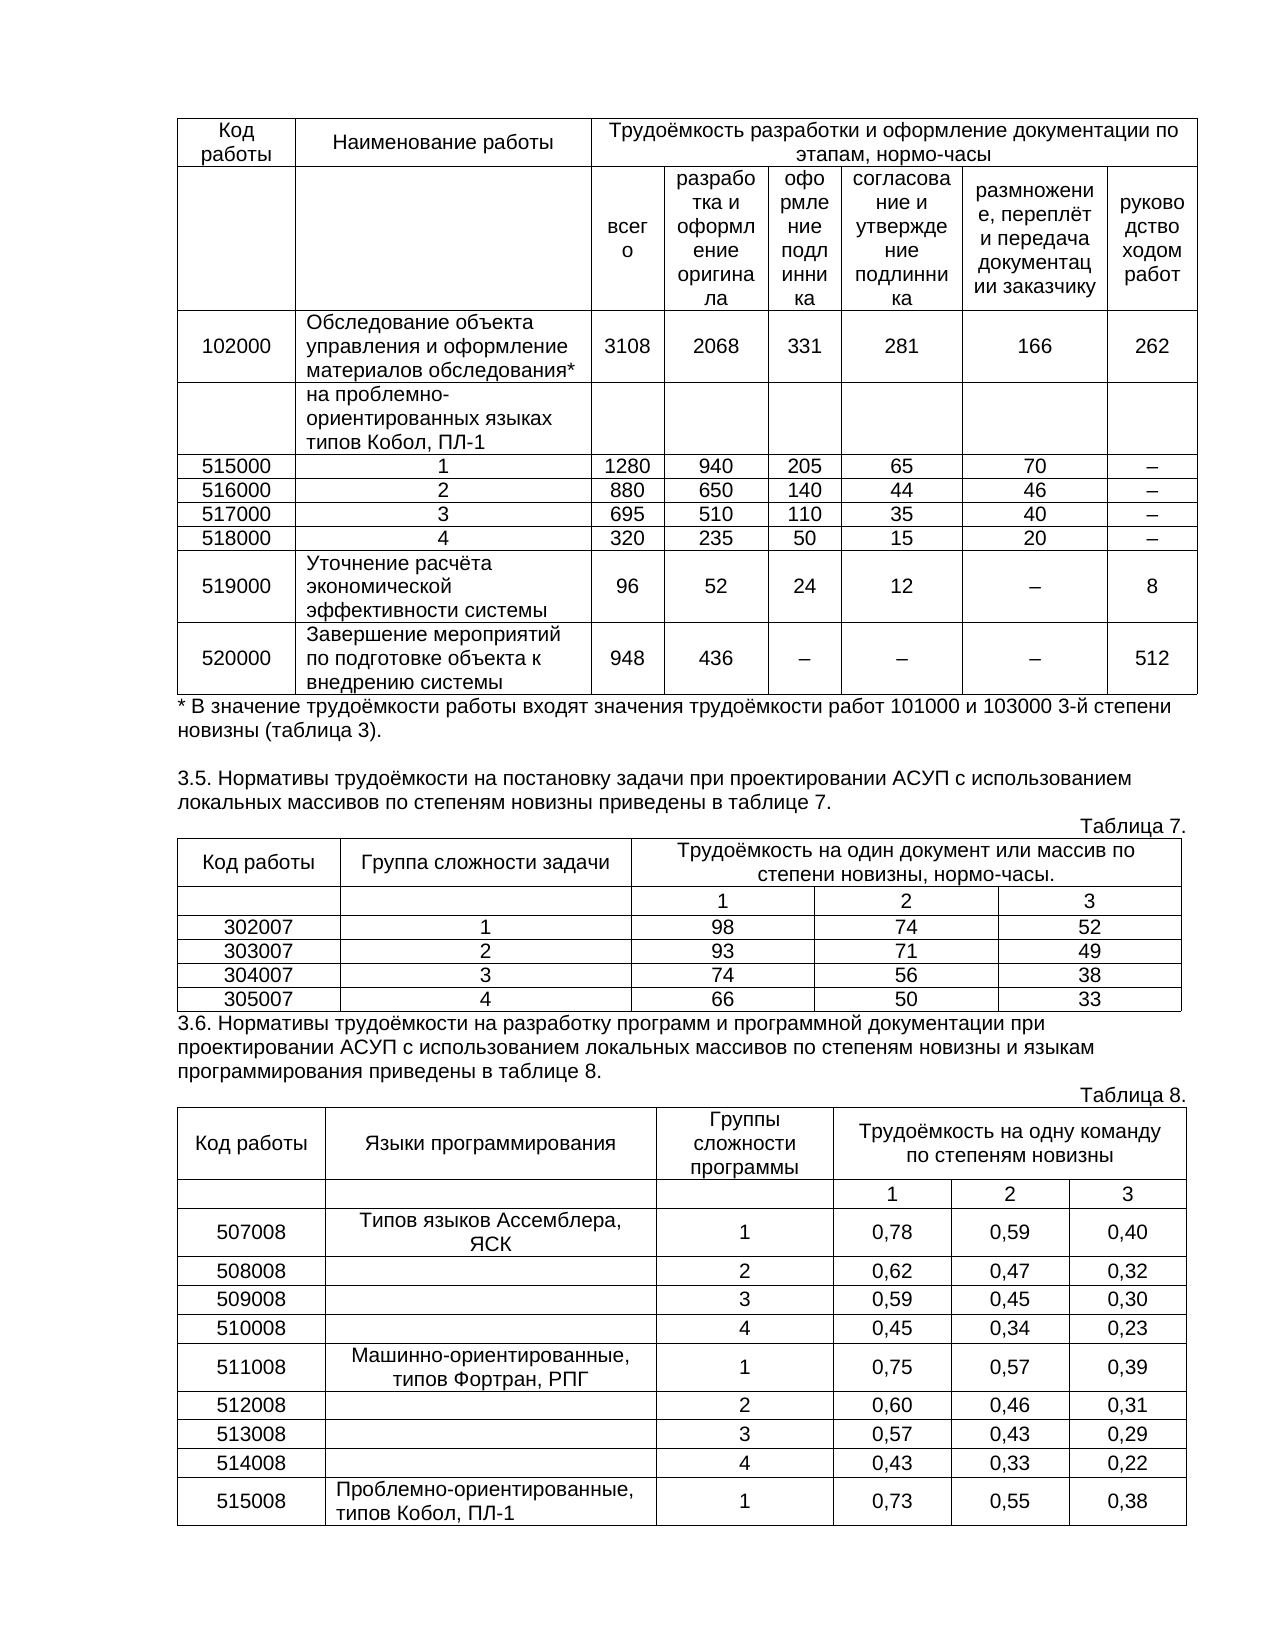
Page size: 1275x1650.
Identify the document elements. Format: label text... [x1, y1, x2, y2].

table_cell 3108 [592, 311, 664, 382]
table_cell руководство ходом работ [1108, 167, 1197, 310]
table_header Код работы [178, 1108, 325, 1179]
table_cell Обследование объекта управления и оформление материалов обследования* [296, 311, 591, 382]
table_cell 0,38 [1070, 1478, 1186, 1525]
table_cell 0,45 [952, 1286, 1069, 1314]
table_cell 70 [963, 455, 1107, 478]
table_cell 50 [815, 988, 998, 1011]
table_cell 0,31 [1070, 1392, 1186, 1419]
table_cell – [1108, 527, 1197, 550]
table_cell 74 [815, 916, 998, 939]
table_cell 513008 [178, 1420, 325, 1448]
table_cell 518000 [178, 527, 295, 550]
table_header Трудоёмкость на один документ или массив по степени новизны, нормо-часы. [632, 839, 1181, 886]
table_cell Проблемно-ориентированные, типов Кобол, ПЛ-1 [326, 1478, 656, 1525]
table_cell 38 [999, 964, 1181, 987]
table_cell 281 [842, 311, 962, 382]
table_cell 331 [769, 311, 841, 382]
text 3.5. Нормативы трудоёмкости на постановку задачи при проектировании АСУП с использованием локальных массивов по степеням новизны приведены в таблице 7. [177, 766, 1186, 814]
table_cell [326, 1420, 656, 1448]
table_cell 320 [592, 527, 664, 550]
table_cell 24 [769, 551, 841, 622]
table_cell 0,46 [952, 1392, 1069, 1419]
table_cell 509008 [178, 1286, 325, 1314]
table_cell 40 [963, 503, 1107, 526]
table_cell 0,39 [1070, 1344, 1186, 1391]
table_cell 0,43 [952, 1420, 1069, 1448]
table_cell [178, 167, 295, 310]
table_cell 44 [842, 479, 962, 502]
table_cell 0,57 [834, 1420, 951, 1448]
table_cell 12 [842, 551, 962, 622]
table_cell 0,45 [834, 1315, 951, 1342]
table_cell 520000 [178, 623, 295, 694]
table_cell [842, 383, 962, 454]
table_cell 0,73 [834, 1478, 951, 1525]
table_cell 303007 [178, 940, 340, 963]
table_cell 0,78 [834, 1209, 951, 1256]
table_cell 695 [592, 503, 664, 526]
table_cell оформление подлинника [769, 167, 841, 310]
table_cell 2 [341, 940, 631, 963]
table_cell 512 [1108, 623, 1197, 694]
table_cell – [769, 623, 841, 694]
table_cell 3 [657, 1286, 833, 1314]
table_cell [341, 887, 631, 915]
table_cell на проблемно-ориентированных языках типов Кобол, ПЛ-1 [296, 383, 591, 454]
text Таблица 7. [177, 814, 1186, 838]
table_cell 0,33 [952, 1449, 1069, 1477]
table_cell 508008 [178, 1257, 325, 1285]
table_cell 305007 [178, 988, 340, 1011]
table_cell 74 [632, 964, 814, 987]
table_cell 110 [769, 503, 841, 526]
table_cell 50 [769, 527, 841, 550]
table_cell 1 [657, 1478, 833, 1525]
table_cell 1 [632, 887, 814, 915]
table_header Группы сложности программы [657, 1108, 833, 1179]
table_cell 304007 [178, 964, 340, 987]
table_cell 3 [999, 887, 1181, 915]
table_cell 98 [632, 916, 814, 939]
table_cell 0,34 [952, 1315, 1069, 1342]
table_cell 0,55 [952, 1478, 1069, 1525]
table_cell 262 [1108, 311, 1197, 382]
table_cell 2 [657, 1392, 833, 1419]
table_cell 515000 [178, 455, 295, 478]
table_cell 0,40 [1070, 1209, 1186, 1256]
table_cell 52 [999, 916, 1181, 939]
table_cell 3 [341, 964, 631, 987]
table_cell 519000 [178, 551, 295, 622]
table_cell – [1108, 503, 1197, 526]
text * В значение трудоёмкости работы входят значения трудоёмкости работ 101000 и 103000 3-й степени новизны (таблица 3). [177, 695, 1186, 742]
table_cell [326, 1257, 656, 1285]
table_cell 1 [341, 916, 631, 939]
table_cell 3 [657, 1420, 833, 1448]
table_cell [178, 1180, 325, 1208]
table_cell 0,43 [834, 1449, 951, 1477]
table_cell 0,32 [1070, 1257, 1186, 1285]
table_header Код работы [178, 119, 295, 166]
table_cell Уточнение расчёта экономической эффективности системы [296, 551, 591, 622]
table_cell 0,23 [1070, 1315, 1186, 1342]
table_cell 4 [296, 527, 591, 550]
table_cell [326, 1315, 656, 1342]
table_cell – [842, 623, 962, 694]
table_cell [657, 1180, 833, 1208]
table_cell 1 [834, 1180, 951, 1208]
table_cell 514008 [178, 1449, 325, 1477]
table_cell 15 [842, 527, 962, 550]
table_cell 302007 [178, 916, 340, 939]
table_cell 1 [657, 1209, 833, 1256]
table_cell 3 [1070, 1180, 1186, 1208]
table_header Языки программирования [326, 1108, 656, 1179]
table_cell 20 [963, 527, 1107, 550]
table_cell 2 [657, 1257, 833, 1285]
table_cell 1280 [592, 455, 664, 478]
table_cell 96 [592, 551, 664, 622]
table_cell 0,57 [952, 1344, 1069, 1391]
table_cell [592, 383, 664, 454]
table_cell 516000 [178, 479, 295, 502]
table_cell Типов языков Ассемблера, ЯСК [326, 1209, 656, 1256]
table_header Наименование работы [296, 119, 591, 166]
table_cell [326, 1180, 656, 1208]
table_header Трудоёмкость на одну команду по степеням новизны [834, 1108, 1186, 1179]
table_cell 510 [665, 503, 768, 526]
table_cell 0,75 [834, 1344, 951, 1391]
table_cell [963, 383, 1107, 454]
table_cell 510008 [178, 1315, 325, 1342]
table_cell 46 [963, 479, 1107, 502]
table_cell 166 [963, 311, 1107, 382]
table_cell 8 [1108, 551, 1197, 622]
table_cell 0,29 [1070, 1420, 1186, 1448]
table_cell 1 [657, 1344, 833, 1391]
table_cell 2 [815, 887, 998, 915]
table_cell [326, 1286, 656, 1314]
table_cell 880 [592, 479, 664, 502]
table_cell разработка и оформление оригинала [665, 167, 768, 310]
table_cell – [963, 623, 1107, 694]
table_cell 4 [657, 1315, 833, 1342]
table_cell 35 [842, 503, 962, 526]
table_cell 4 [341, 988, 631, 1011]
table_cell 140 [769, 479, 841, 502]
table_cell 436 [665, 623, 768, 694]
table_cell 71 [815, 940, 998, 963]
text 3.6. Нормативы трудоёмкости на разработку программ и программной документации при проектировании АСУП с использованием локальных массивов по степеням новизны и языкам программирования приведены в таблице 8. [177, 1011, 1186, 1083]
table_cell 2 [296, 479, 591, 502]
table_cell 205 [769, 455, 841, 478]
table_cell 948 [592, 623, 664, 694]
table_cell всего [592, 167, 664, 310]
table_cell 0,62 [834, 1257, 951, 1285]
table_cell 512008 [178, 1392, 325, 1419]
table_cell 507008 [178, 1209, 325, 1256]
table_cell 102000 [178, 311, 295, 382]
table_cell [665, 383, 768, 454]
table_cell [178, 383, 295, 454]
table_cell 33 [999, 988, 1181, 1011]
table_cell 1 [296, 455, 591, 478]
table_cell [326, 1449, 656, 1477]
table_header Группа сложности задачи [341, 839, 631, 886]
table_cell Завершение мероприятий по подготовке объекта к внедрению системы [296, 623, 591, 694]
table_cell 235 [665, 527, 768, 550]
table_cell 66 [632, 988, 814, 1011]
table_cell 511008 [178, 1344, 325, 1391]
table_cell [178, 887, 340, 915]
table_cell 0,30 [1070, 1286, 1186, 1314]
table_cell размножение, переплёт и передача документации заказчику [963, 167, 1107, 310]
table_cell 940 [665, 455, 768, 478]
table_cell 0,60 [834, 1392, 951, 1419]
table_cell 515008 [178, 1478, 325, 1525]
table_header Трудоёмкость разработки и оформление документации по этапам, нормо-часы [592, 119, 1197, 166]
table_cell [769, 383, 841, 454]
table_cell 517000 [178, 503, 295, 526]
table_cell 3 [296, 503, 591, 526]
table_cell 2 [952, 1180, 1069, 1208]
table_cell 56 [815, 964, 998, 987]
table_cell 65 [842, 455, 962, 478]
table_cell – [1108, 479, 1197, 502]
table_cell 93 [632, 940, 814, 963]
table_cell 2068 [665, 311, 768, 382]
table_cell 4 [657, 1449, 833, 1477]
table_header Код работы [178, 839, 340, 886]
table_cell 52 [665, 551, 768, 622]
table_cell 0,47 [952, 1257, 1069, 1285]
table_cell 0,59 [952, 1209, 1069, 1256]
table_cell – [963, 551, 1107, 622]
table_cell Машинно-ориентированные, типов Фортран, РПГ [326, 1344, 656, 1391]
table_cell – [1108, 455, 1197, 478]
table_cell 650 [665, 479, 768, 502]
table_cell [326, 1392, 656, 1419]
table_cell согласование и утверждение подлинника [842, 167, 962, 310]
table_cell 0,59 [834, 1286, 951, 1314]
text Таблица 8. [177, 1083, 1186, 1107]
table_cell [296, 167, 591, 310]
table_cell 0,22 [1070, 1449, 1186, 1477]
table_cell 49 [999, 940, 1181, 963]
table_cell [1108, 383, 1197, 454]
